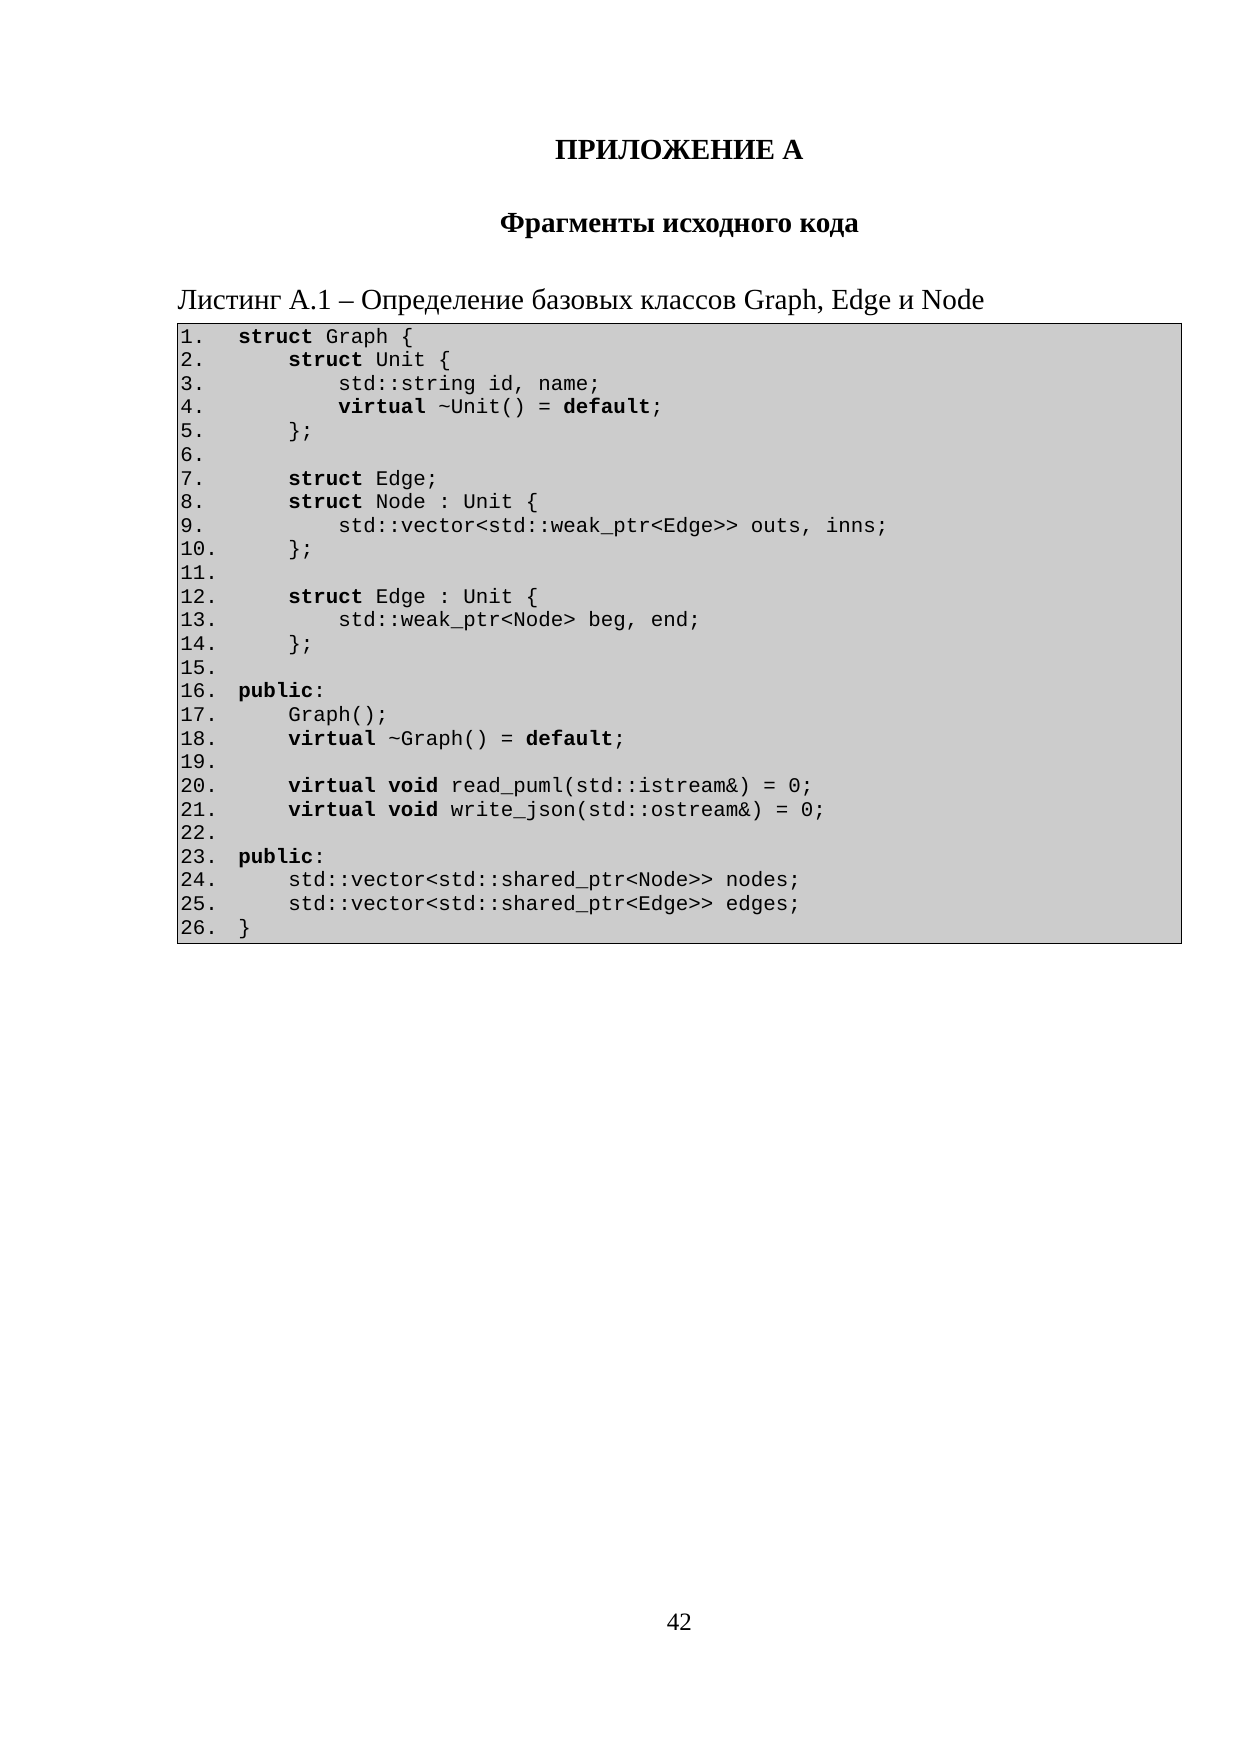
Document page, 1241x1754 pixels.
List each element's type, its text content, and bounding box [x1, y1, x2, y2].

list }; [178, 535, 1181, 559]
list public: [178, 843, 1181, 866]
list struct Edge; [178, 464, 1181, 488]
list virtual void read_puml(std::istream&) = 0; [178, 772, 1181, 796]
list std::vector<std::weak_ptr<Edge>> outs, inns; [178, 512, 1181, 535]
list public: [178, 677, 1181, 701]
list Graph(); [178, 701, 1181, 724]
list } [178, 914, 1181, 943]
subtitle ПРИЛОЖЕНИЕ А [177, 132, 1181, 166]
text Фрагменты исходного кода [177, 205, 1181, 238]
list struct Graph { [178, 324, 1181, 346]
list struct Node : Unit { [178, 488, 1181, 512]
list std::vector<std::shared_ptr<Edge>> edges; [178, 890, 1181, 914]
list std::string id, name; [178, 370, 1181, 393]
text Листинг А.1 – Определение базовых классов Graph, Edge и Node [177, 282, 1181, 316]
list virtual void write_json(std::ostream&) = 0; [178, 796, 1181, 819]
list struct Edge : Unit { [178, 583, 1181, 606]
list }; [178, 630, 1181, 654]
list struct Unit { [178, 346, 1181, 370]
list std::weak_ptr<Node> beg, end; [178, 606, 1181, 630]
list virtual ~Unit() = default; [178, 393, 1181, 417]
list }; [178, 417, 1181, 441]
list virtual ~Graph() = default; [178, 724, 1181, 748]
list std::vector<std::shared_ptr<Node>> nodes; [178, 866, 1181, 890]
